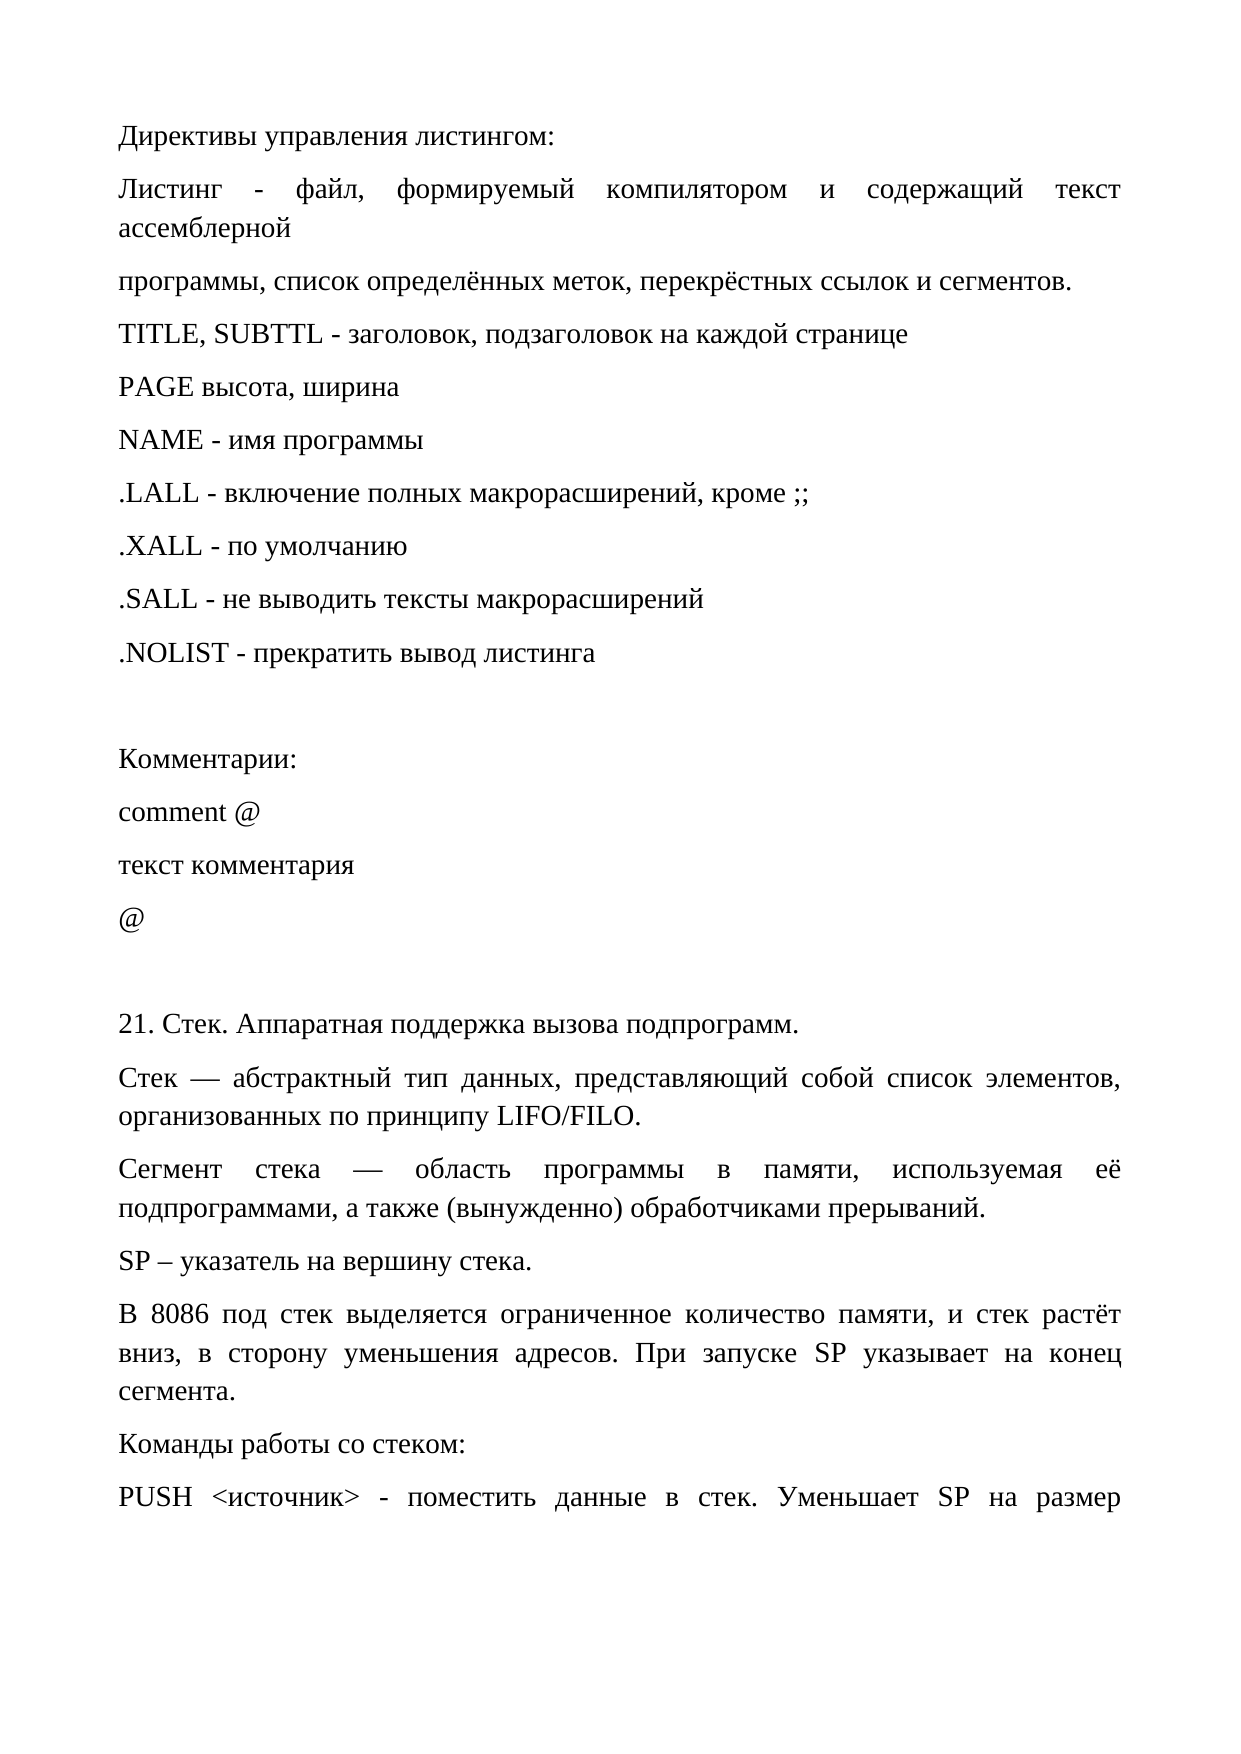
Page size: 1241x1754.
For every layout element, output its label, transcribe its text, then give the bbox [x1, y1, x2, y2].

text .XALL - по умолчанию [118, 528, 1122, 562]
text В 8086 под стек выделяется ограниченное количество памяти, и стек растёт вниз, в сторону уменьшения адресов. При запуске SP указывает на конец сегмента. [118, 1296, 1122, 1407]
text NAME - имя программы [118, 422, 1122, 456]
text текст комментария [118, 847, 1122, 881]
text Сегмент стека — область программы в памяти, используемая её подпрограммами, а также (вынужденно) обработчиками прерываний. [118, 1151, 1122, 1223]
text Директивы управления листингом: [118, 118, 1122, 152]
text Листинг - файл, формируемый компилятором и содержащий текст ассемблерной [118, 171, 1122, 243]
text comment @ [118, 794, 1122, 828]
text SP – указатель на вершину стека. [118, 1243, 1122, 1277]
text Стек — абстрактный тип данных, представляющий собой список элементов, организованных по принципу LIFO/FILO. [118, 1060, 1122, 1132]
text PUSH <источник> - поместить данные в стек. Уменьшает SP на размер [118, 1479, 1122, 1513]
text PAGE высота, ширина [118, 369, 1122, 403]
text .LALL - включение полных макрорасширений, кроме ;; [118, 475, 1122, 509]
text программы, список определённых меток, перекрёстных ссылок и сегментов. [118, 263, 1122, 296]
text .SALL - не выводить тексты макрорасширений [118, 582, 1122, 615]
text .NOLIST - прекратить вывод листинга [118, 635, 1122, 668]
text Команды работы со стеком: [118, 1426, 1122, 1460]
text Комментарии: [118, 741, 1122, 774]
text 21. Стек. Аппаратная поддержка вызова подпрограмм. [118, 1007, 1122, 1040]
text TITLE, SUBTTL - заголовок, подзаголовок на каждой странице [118, 316, 1122, 349]
text @ [118, 900, 1122, 934]
